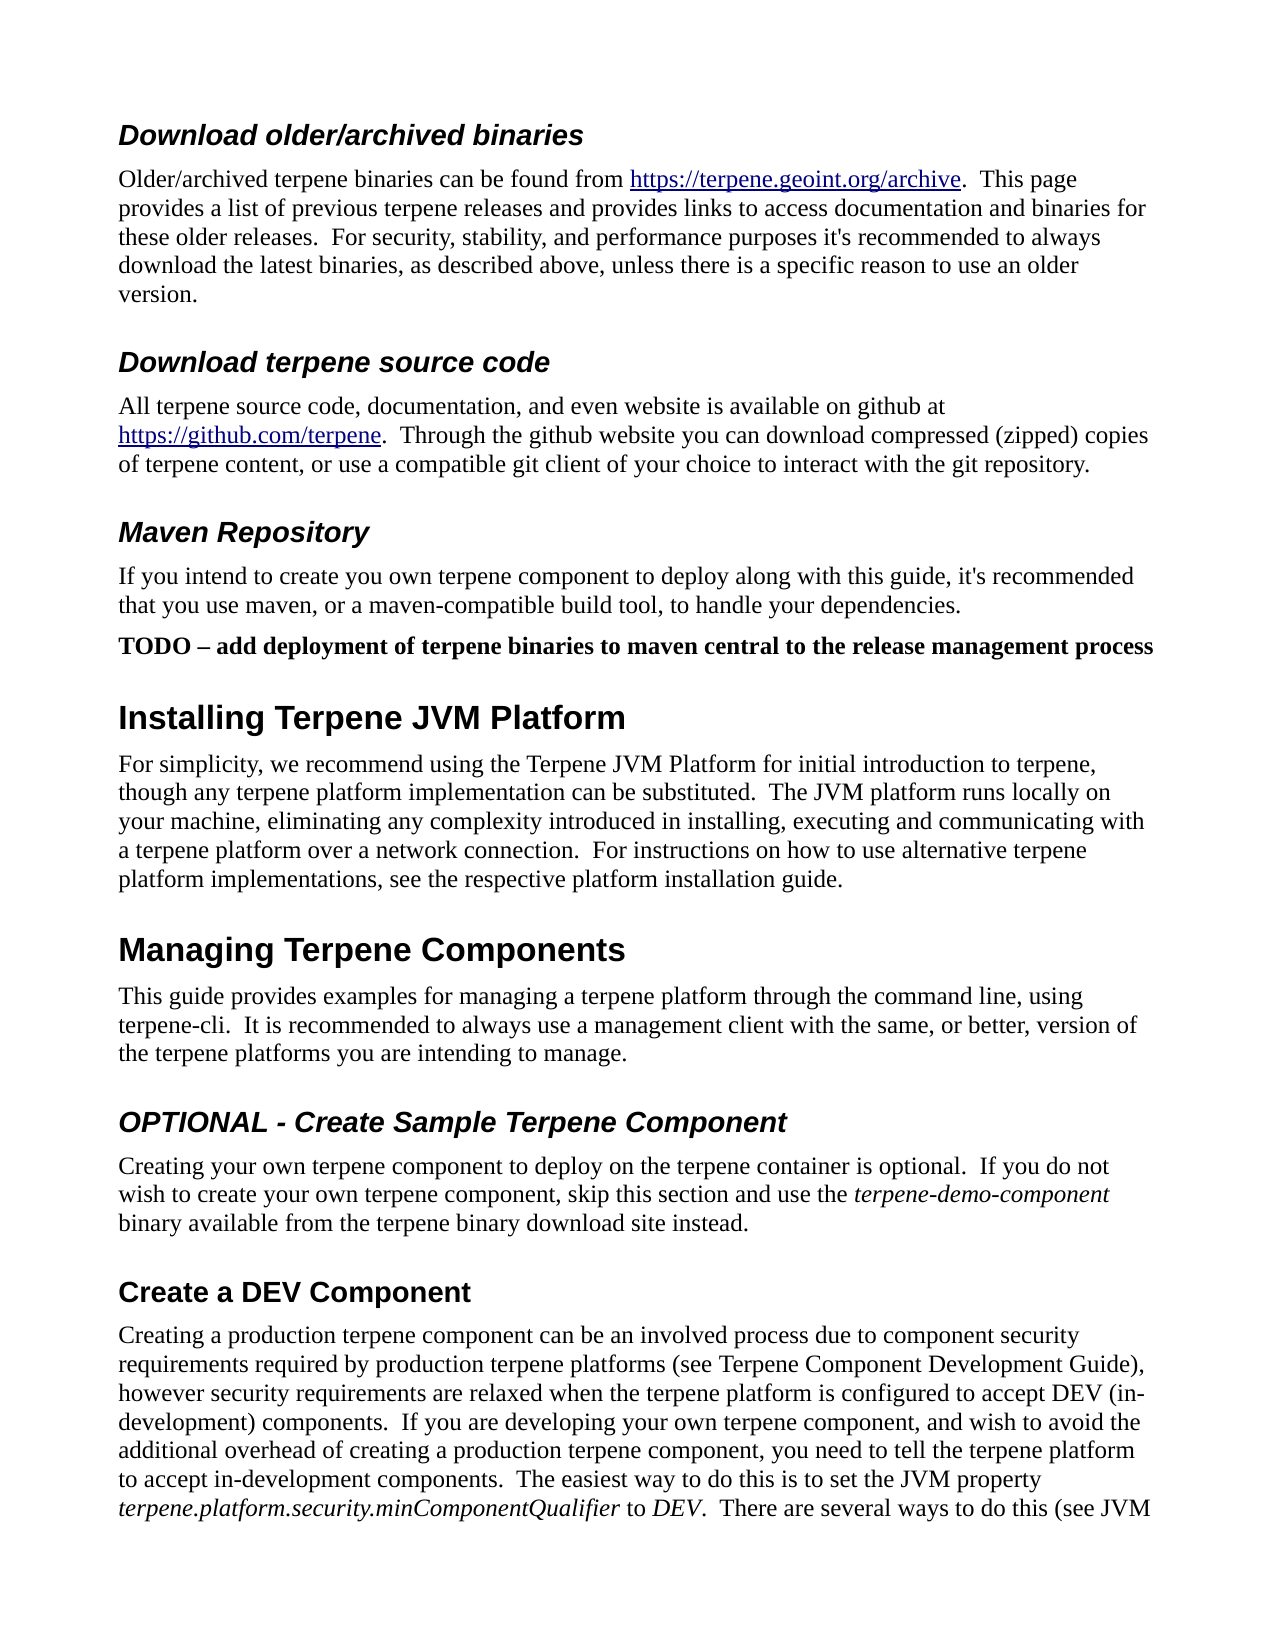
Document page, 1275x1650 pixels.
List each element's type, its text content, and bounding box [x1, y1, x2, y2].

subtitle Managing Terpene Components [118, 930, 1157, 968]
text Creating your own terpene component to deploy on the terpene container is optional. If you do not wish to create your own terpene component, skip this section and use the terpene-demo-component binary available from the terpene binary download site instead. [118, 1151, 1157, 1237]
subtitle OPTIONAL - Create Sample Terpene Component [118, 1105, 1157, 1138]
text This guide provides examples for managing a terpene platform through the command line, using terpene-cli. It is recommended to always use a management client with the same, or better, version of the terpene platforms you are intending to manage. [118, 981, 1157, 1067]
subtitle Maven Repository [118, 515, 1157, 549]
text TODO – add deployment of terpene binaries to maven central to the release management process [118, 631, 1157, 660]
text If you intend to create you own terpene component to deploy along with this guide, it's recommended that you use maven, or a maven-compatible build tool, to handle your dependencies. [118, 561, 1157, 619]
subtitle Installing Terpene JVM Platform [118, 697, 1157, 736]
subtitle Create a DEV Component [118, 1274, 1157, 1308]
subtitle Download older/archived binaries [118, 118, 1157, 152]
subtitle Download terpene source code [118, 345, 1157, 379]
text Creating a production terpene component can be an involved process due to component security requirements required by production terpene platforms (see Terpene Component Development Guide), however security requirements are relaxed when the terpene platform is configured to accept DEV (in-development) components. If you are developing your own terpene component, and wish to avoid the additional overhead of creating a production terpene component, you need to tell the terpene platform to accept in-development components. The easiest way to do this is to set the JVM property terpene.platform.security.minComponentQualifier to DEV. There are several ways to do this (see JVM [118, 1321, 1157, 1522]
text For simplicity, we recommend using the Terpene JVM Platform for initial introduction to terpene, though any terpene platform implementation can be substituted. The JVM platform runs locally on your machine, eliminating any complexity introduced in installing, executing and communicating with a terpene platform over a network connection. For instructions on how to use alternative terpene platform implementations, see the respective platform installation guide. [118, 749, 1157, 892]
text Older/archived terpene binaries can be found from https://terpene.geoint.org/archive. This page provides a list of previous terpene releases and provides links to access documentation and binaries for these older releases. For security, stability, and performance purposes it's recommended to always download the latest binaries, as described above, unless there is a specific reason to use an older version. [118, 164, 1157, 308]
text All terpene source code, documentation, and even website is available on github at https://github.com/terpene. Through the github website you can download compressed (zipped) copies of terpene content, or use a compatible git client of your choice to interact with the git repository. [118, 391, 1157, 478]
